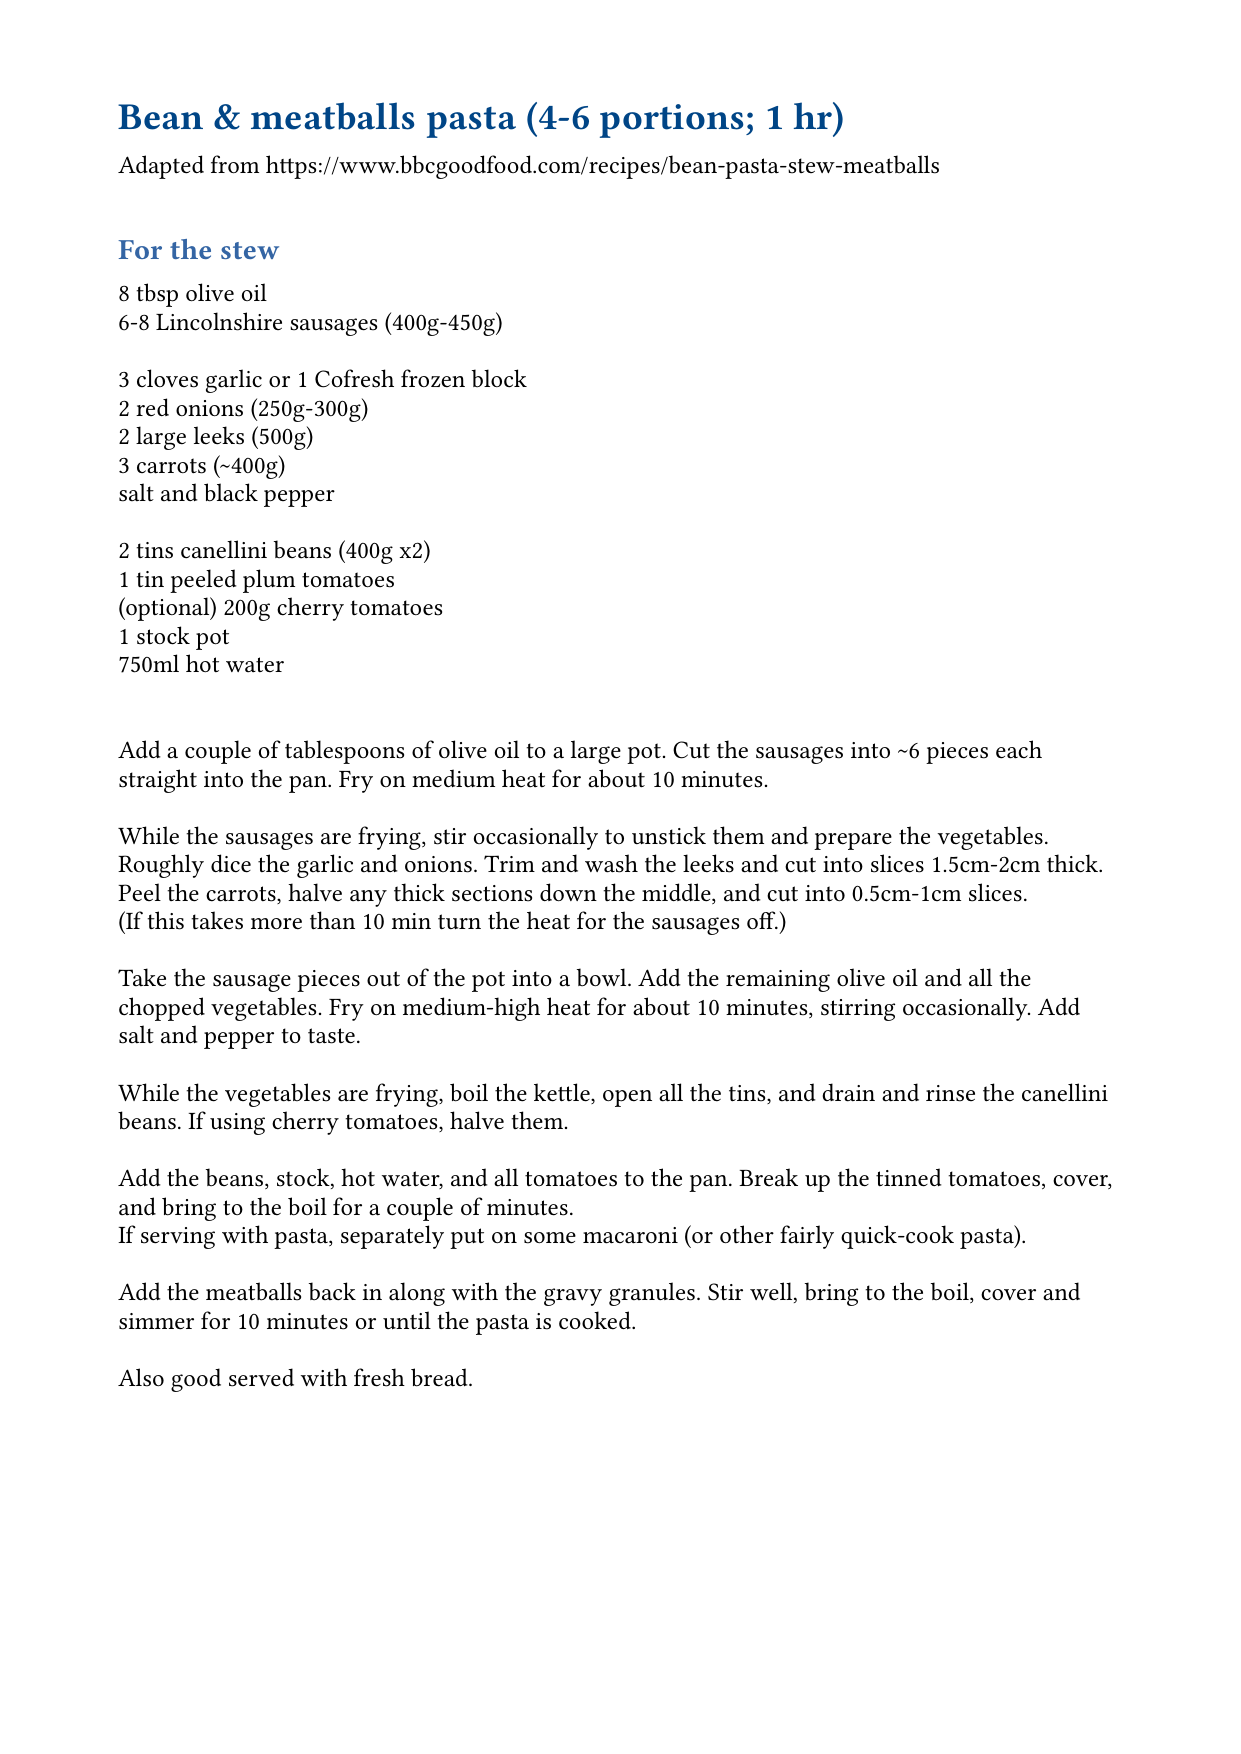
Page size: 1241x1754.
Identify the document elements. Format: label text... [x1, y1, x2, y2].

text Also good served with fresh bread. [118, 1364, 1122, 1392]
text Take the sausage pieces out of the pot into a bowl. Add the remaining olive oil and all the chopped vegetables. Fry on medium-high heat for about 10 minutes, stirring occasionally. Add salt and pepper to taste. [118, 964, 1122, 1050]
text 3 cloves garlic or 1 Cofresh frozen block [118, 365, 1122, 393]
text If serving with pasta, separately put on some macaroni (or other fairly quick-cook pasta). [118, 1221, 1122, 1250]
text While the sausages are frying, stir occasionally to unstick them and prepare the vegetables. Roughly dice the garlic and onions. Trim and wash the leeks and cut into slices 1.5cm-2cm thick. Peel the carrots, halve any thick sections down the middle, and cut into 0.5cm-1cm slices. [118, 822, 1122, 907]
text (If this takes more than 10 min turn the heat for the sausages off.) [118, 907, 1122, 936]
text 3 carrots (~400g) [118, 451, 1122, 479]
text 2 tins canellini beans (400g x2) [118, 536, 1122, 565]
text Add a couple of tablespoons of olive oil to a large pot. Cut the sausages into ~6 pieces each straight into the pan. Fry on medium heat for about 10 minutes. [118, 736, 1122, 793]
text (optional) 200g cherry tomatoes [118, 593, 1122, 622]
text Add the beans, stock, hot water, and all tomatoes to the pan. Break up the tinned tomatoes, cover, and bring to the boil for a couple of minutes. [118, 1164, 1122, 1221]
text 8 tbsp olive oil [118, 279, 1122, 308]
text 2 red onions (250g-300g) [118, 393, 1122, 422]
text 2 large leeks (500g) [118, 422, 1122, 451]
text 6-8 Lincolnshire sausages (400g-450g) [118, 308, 1122, 336]
text salt and black pepper [118, 479, 1122, 508]
text 750ml hot water [118, 650, 1122, 679]
text Adapted from https://www.bbcgoodfood.com/recipes/bean-pasta-stew-meatballs [118, 152, 1122, 180]
text 1 tin peeled plum tomatoes [118, 565, 1122, 593]
subtitle For the stew [118, 234, 1122, 267]
subtitle Bean & meatballs pasta (4-6 portions; 1 hr) [118, 96, 1122, 139]
text Add the meatballs back in along with the gravy granules. Stir well, bring to the boil, cover and simmer for 10 minutes or until the pasta is cooked. [118, 1278, 1122, 1335]
text 1 stock pot [118, 622, 1122, 650]
text While the vegetables are frying, boil the kettle, open all the tins, and drain and rinse the canellini beans. If using cherry tomatoes, halve them. [118, 1078, 1122, 1136]
